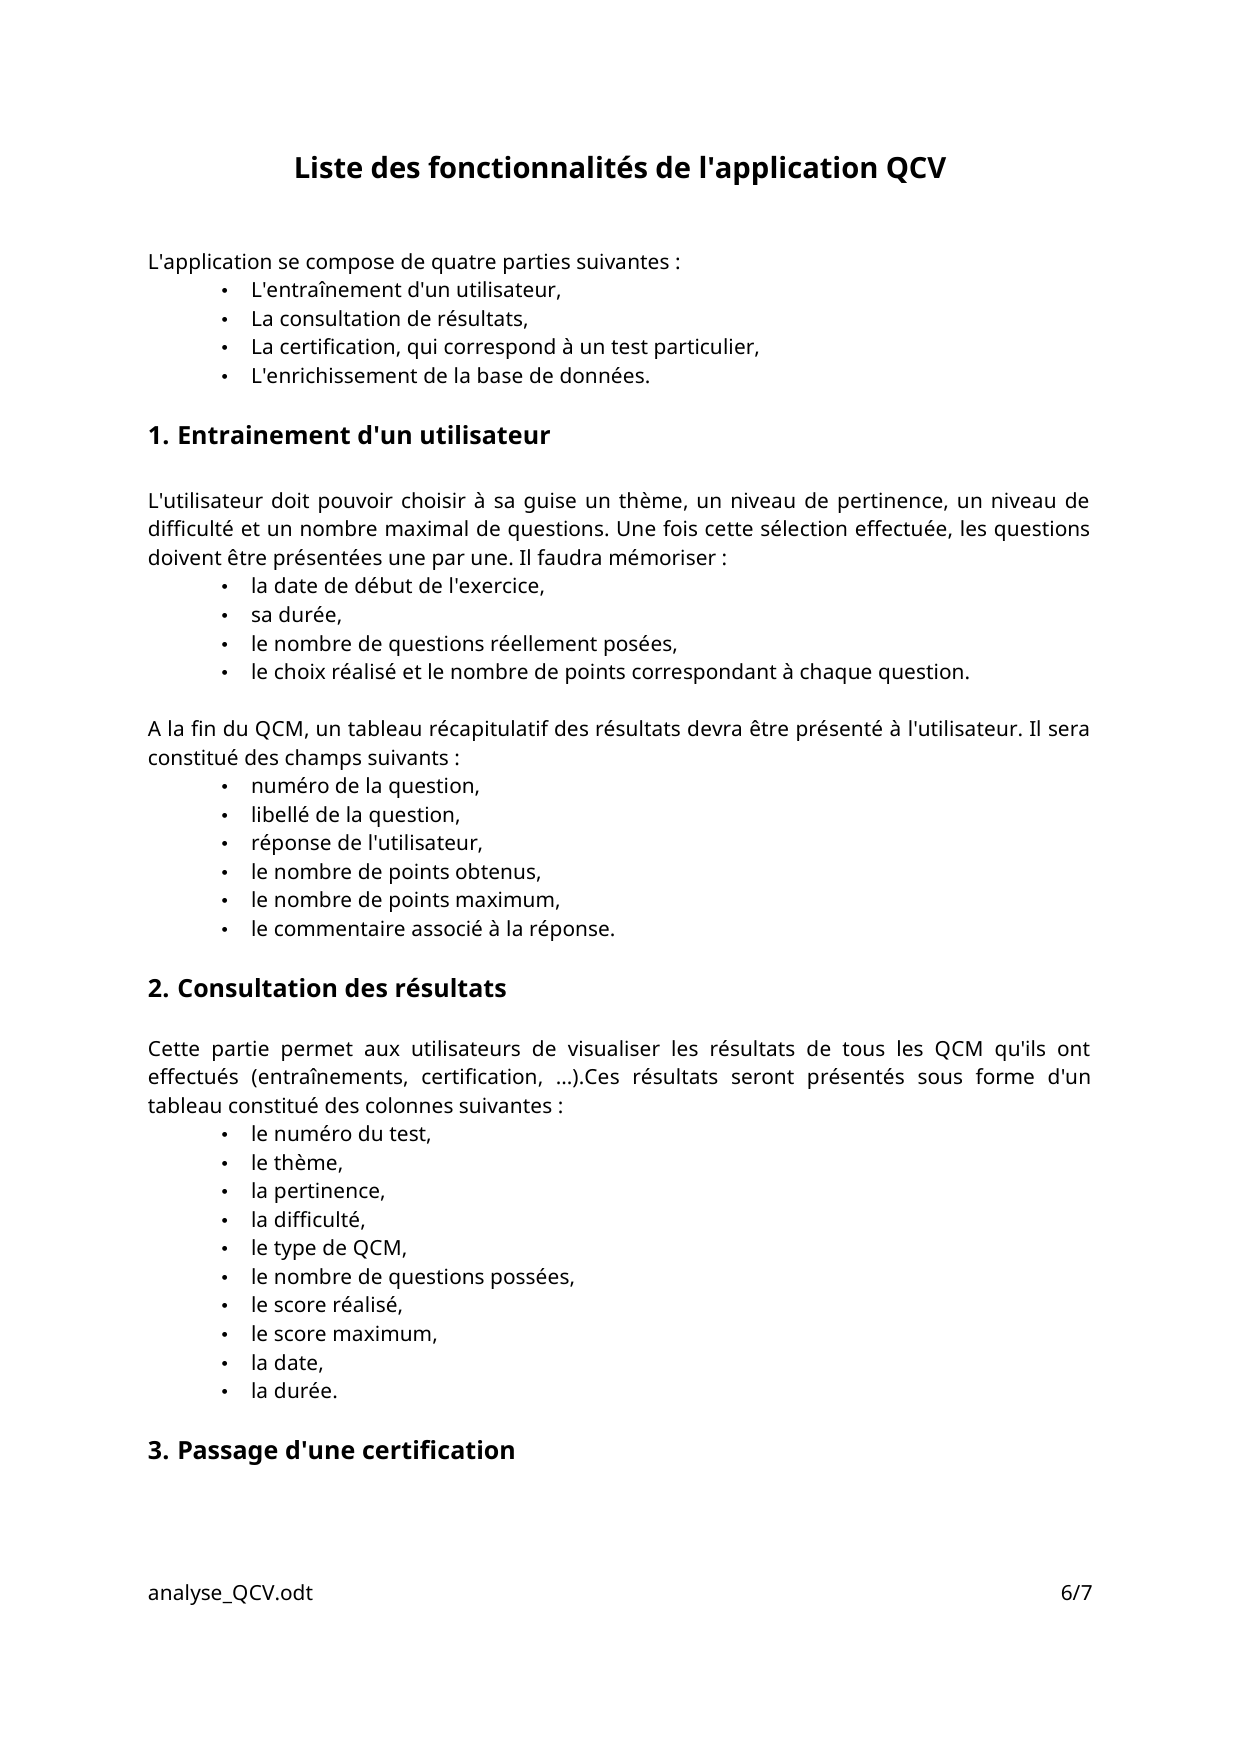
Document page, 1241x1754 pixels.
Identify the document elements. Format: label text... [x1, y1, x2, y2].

list L'enrichissement de la base de données. [192, 361, 1092, 389]
list le numéro du test, [192, 1119, 1092, 1148]
list le score maximum, [192, 1319, 1092, 1347]
list le thème, [192, 1148, 1092, 1176]
text L'application se compose de quatre parties suivantes : [148, 247, 1092, 275]
list sa durée, [192, 600, 1092, 628]
list la date de début de l'exercice, [192, 571, 1092, 600]
text Cette partie permet aux utilisateurs de visualiser les résultats de tous les QCM qu'ils ont effectués (entraînements, certification, ...).Ces résultats seront présentés sous forme d'un tableau constitué des colonnes suivantes : [148, 1033, 1092, 1119]
list le type de QCM, [192, 1233, 1092, 1262]
list réponse de l'utilisateur, [192, 828, 1092, 857]
list le nombre de questions possées, [192, 1262, 1092, 1290]
list numéro de la question, [192, 771, 1092, 800]
list la pertinence, [192, 1176, 1092, 1205]
list la date, [192, 1347, 1092, 1376]
list le commentaire associé à la réponse. [192, 914, 1092, 942]
list libellé de la question, [192, 800, 1092, 828]
list Passage d'une certification [148, 1433, 1092, 1467]
list le nombre de points obtenus, [192, 857, 1092, 885]
text Liste des fonctionnalités de l'application QCV [148, 148, 1092, 187]
list le nombre de questions réellement posées, [192, 628, 1092, 657]
list Entrainement d'un utilisateur [148, 418, 1092, 452]
list L'entraînement d'un utilisateur, [192, 275, 1092, 304]
list le nombre de points maximum, [192, 885, 1092, 914]
list La consultation de résultats, [192, 304, 1092, 332]
text L'utilisateur doit pouvoir choisir à sa guise un thème, un niveau de pertinence, un niveau de difficulté et un nombre maximal de questions. Une fois cette sélection effectuée, les questions doivent être présentées une par une. Il faudra mémoriser : [148, 486, 1092, 571]
list le choix réalisé et le nombre de points correspondant à chaque question. [192, 657, 1092, 686]
list la durée. [192, 1376, 1092, 1404]
text A la fin du QCM, un tableau récapitulatif des résultats devra être présenté à l'utilisateur. Il sera constitué des champs suivants : [148, 714, 1092, 771]
list le score réalisé, [192, 1290, 1092, 1319]
list la difficulté, [192, 1205, 1092, 1233]
list La certification, qui correspond à un test particulier, [192, 332, 1092, 361]
list Consultation des résultats [148, 971, 1092, 1005]
